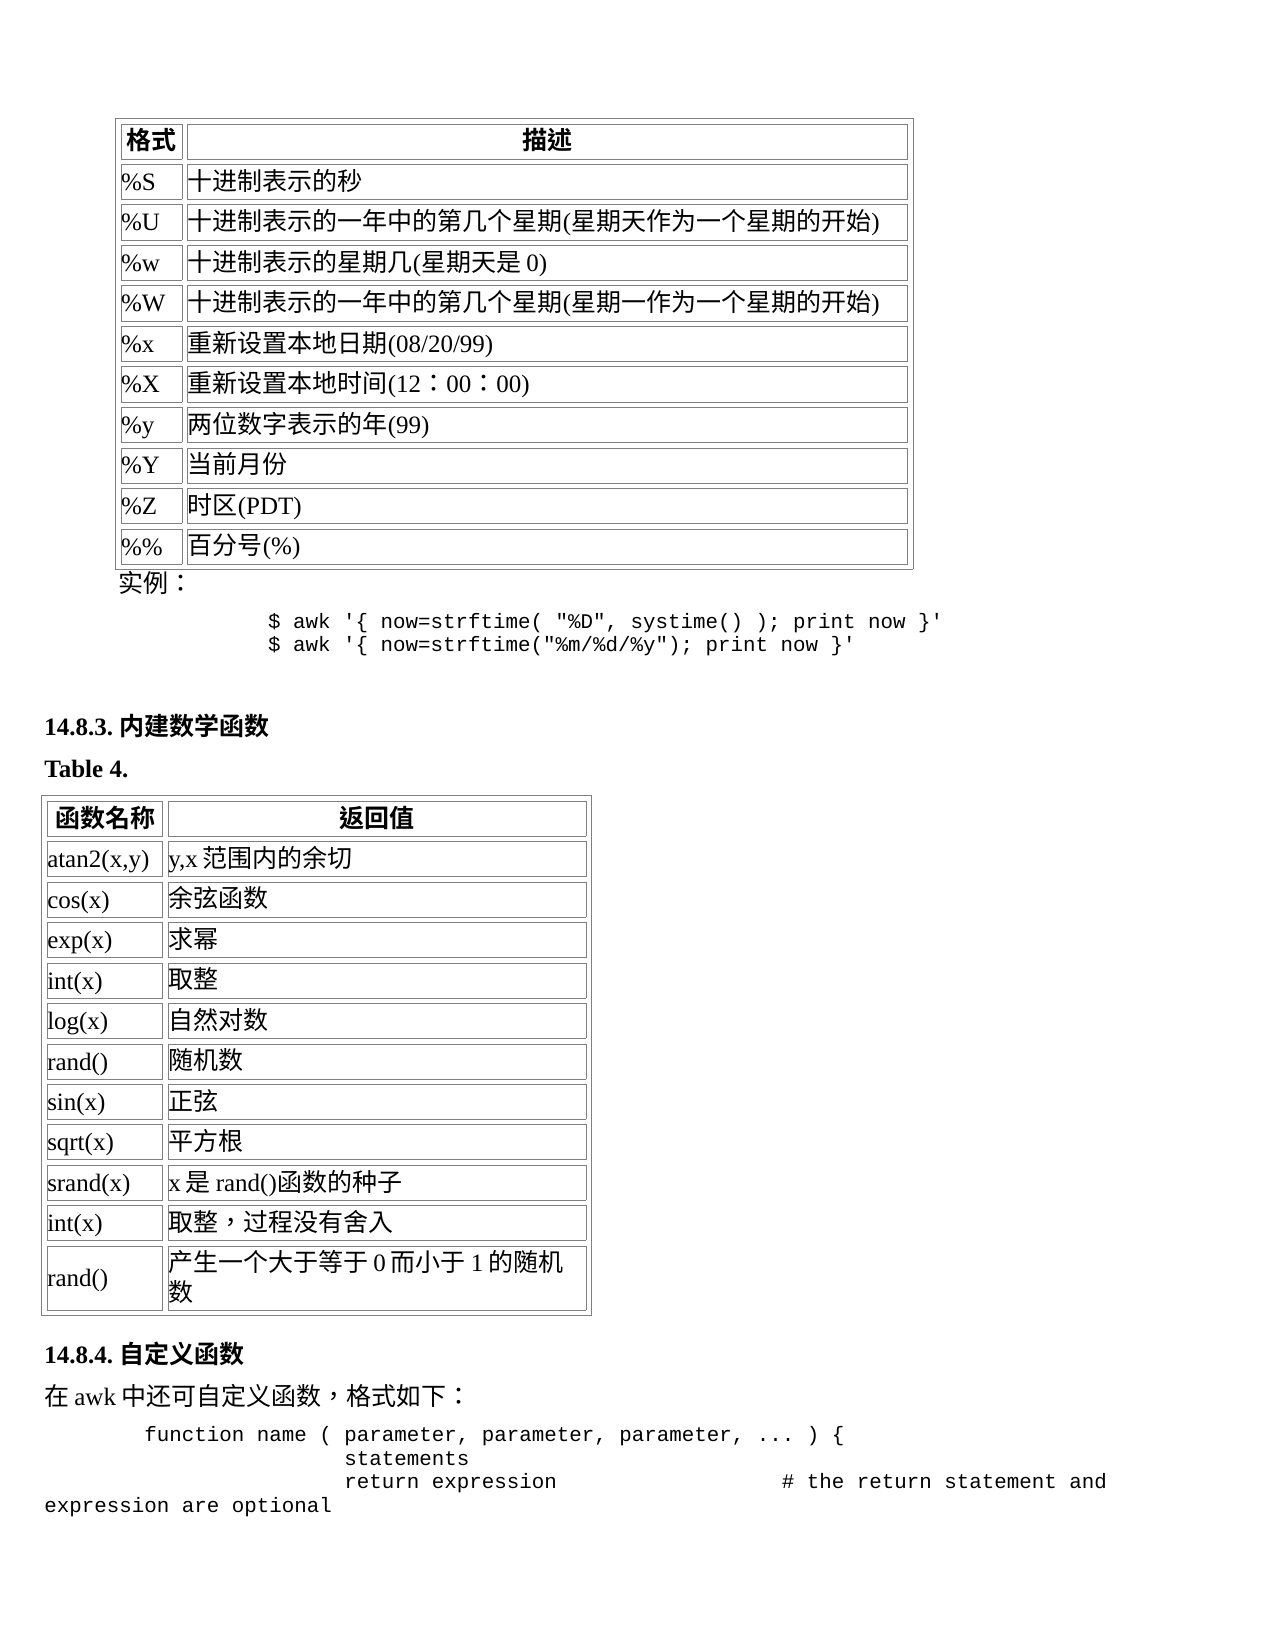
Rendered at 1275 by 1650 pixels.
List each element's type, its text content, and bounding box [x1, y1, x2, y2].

subtitle 14.8.4. 自定义函数 [44, 1340, 1203, 1369]
table_cell rand() [44, 1038, 165, 1078]
table_cell 两位数字表示的年(99) [185, 402, 910, 442]
text function name ( parameter, parameter, parameter, ... ) { [44, 1424, 1203, 1447]
table_cell %% [118, 523, 185, 563]
text return expression # the return statement and expression are optional [44, 1471, 1203, 1518]
table_cell exp(x) [44, 917, 165, 957]
table_cell %y [118, 402, 185, 442]
table_cell y,x范围内的余切 [165, 836, 589, 876]
table_header 返回值 [165, 796, 589, 836]
table_cell 随机数 [165, 1038, 589, 1078]
table_cell 产生一个大于等于0而小于1的随机数 [165, 1240, 589, 1310]
table_cell 十进制表示的一年中的第几个星期(星期天作为一个星期的开始) [185, 199, 910, 239]
table_cell %Z [118, 483, 185, 523]
list $ awk '{ now=strftime("%m/%d/%y"); print now }' [88, 634, 1203, 658]
table_cell log(x) [44, 998, 165, 1038]
table_cell %S [118, 159, 185, 199]
table_cell %W [118, 280, 185, 321]
table_cell 时区(PDT) [185, 483, 910, 523]
table_cell sin(x) [44, 1079, 165, 1119]
table_cell 重新设置本地日期(08/20/99) [185, 321, 910, 361]
table_cell 当前月份 [185, 442, 910, 482]
table_cell 正弦 [165, 1079, 589, 1119]
table_cell atan2(x,y) [44, 836, 165, 876]
table_cell x是rand()函数的种子 [165, 1159, 589, 1200]
table_cell 取整 [165, 957, 589, 998]
table_cell 重新设置本地时间(12：00：00) [185, 361, 910, 402]
table_header 描述 [185, 119, 910, 158]
table_cell 平方根 [165, 1119, 589, 1159]
table_cell 自然对数 [165, 998, 589, 1038]
table_cell srand(x) [44, 1159, 165, 1200]
table_cell 余弦函数 [165, 876, 589, 917]
table_cell int(x) [44, 1200, 165, 1240]
subtitle 14.8.3. 内建数学函数 [44, 712, 1203, 742]
table_cell 求幂 [165, 917, 589, 957]
table_cell 十进制表示的星期几(星期天是0) [185, 240, 910, 280]
table_cell %w [118, 240, 185, 280]
table_cell 百分号(%) [185, 523, 910, 563]
table_cell rand() [44, 1240, 165, 1310]
text Table 4. [44, 754, 1203, 783]
table_cell cos(x) [44, 876, 165, 917]
table_cell sqrt(x) [44, 1119, 165, 1159]
table_header 函数名称 [44, 796, 165, 836]
table_cell %x [118, 321, 185, 361]
text statements [44, 1447, 1203, 1471]
table_cell %Y [118, 442, 185, 482]
table_header 格式 [118, 119, 185, 158]
table_cell 取整，过程没有舍入 [165, 1200, 589, 1240]
list $ awk '{ now=strftime( "%D", systime() ); print now }' [88, 611, 1203, 634]
table_cell 十进制表示的秒 [185, 159, 910, 199]
text 在awk中还可自定义函数，格式如下： [44, 1382, 1203, 1411]
table_cell %U [118, 199, 185, 239]
table_cell 十进制表示的一年中的第几个星期(星期一作为一个星期的开始) [185, 280, 910, 321]
list 实例： [88, 569, 1203, 598]
table_cell %X [118, 361, 185, 402]
table_cell int(x) [44, 957, 165, 998]
